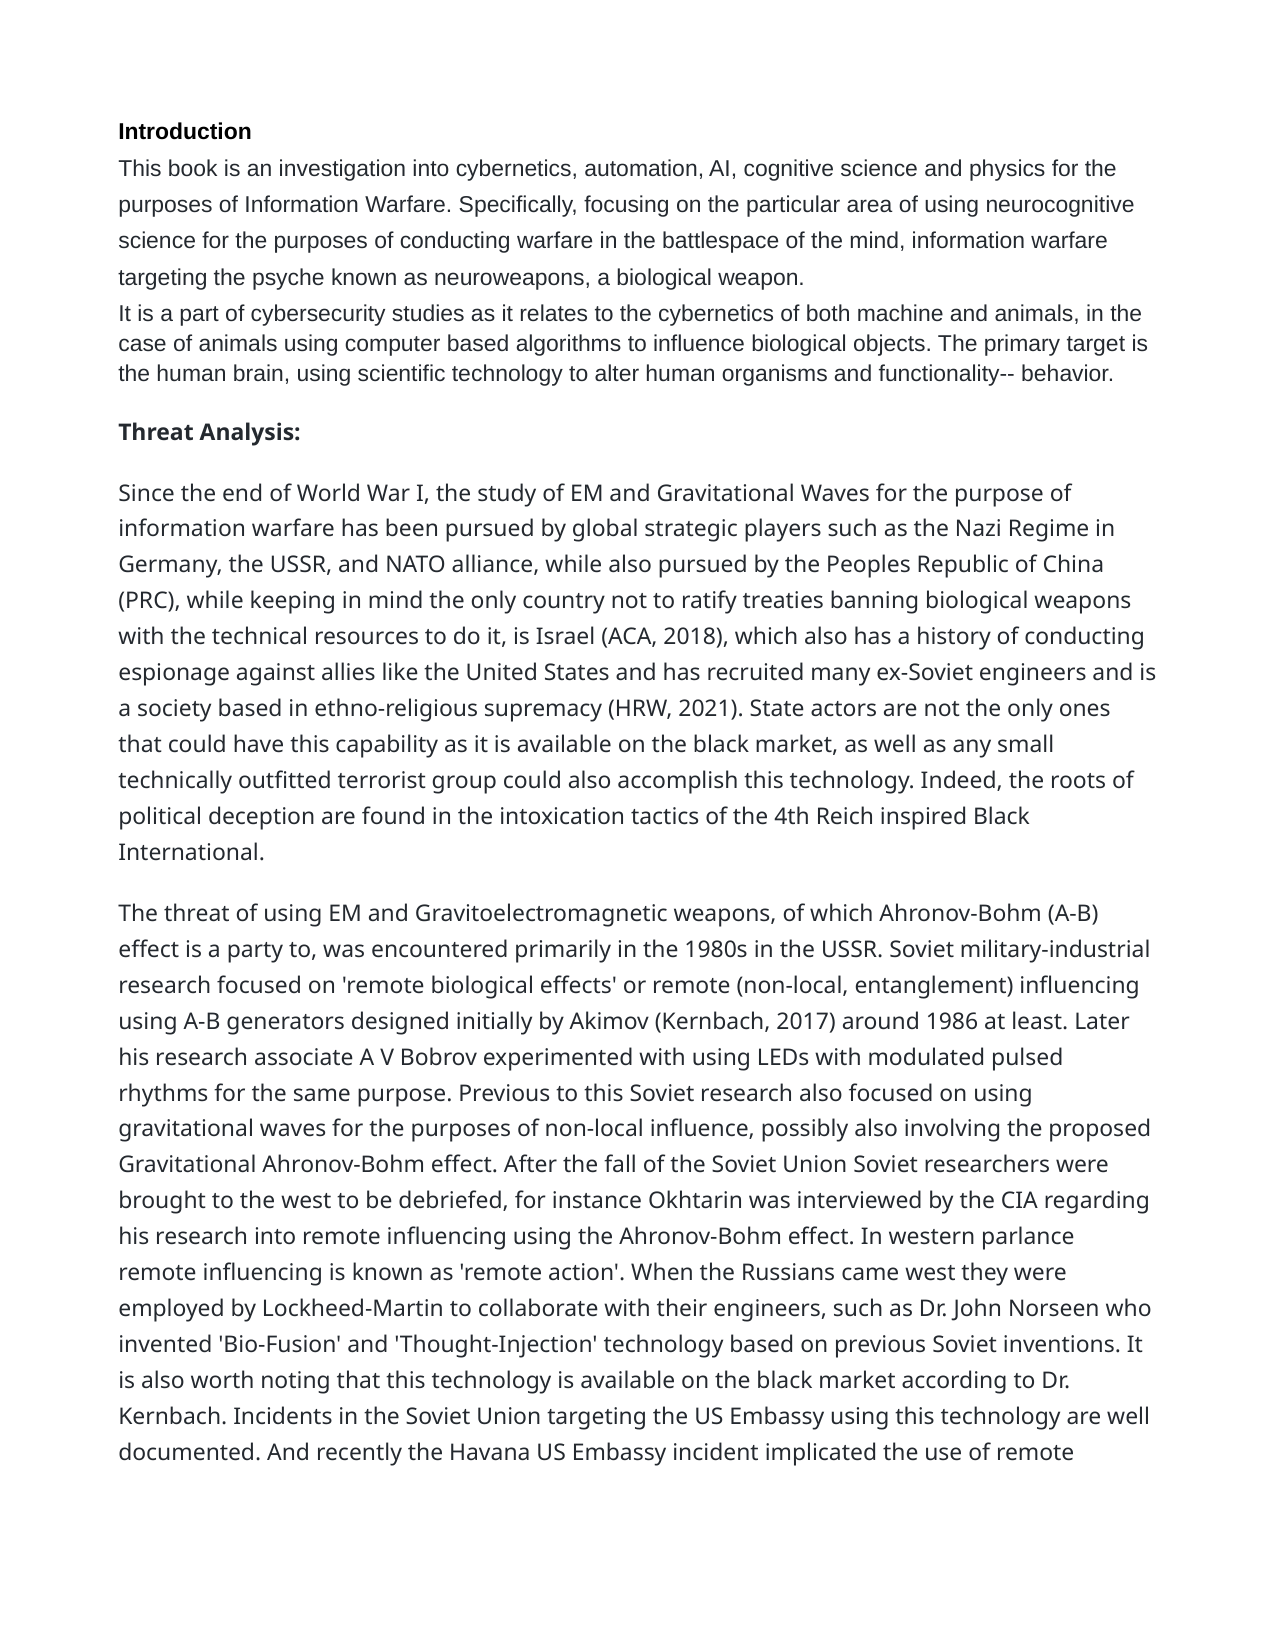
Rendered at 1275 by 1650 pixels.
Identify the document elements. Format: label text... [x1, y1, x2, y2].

text This book is an investigation into cybernetics, automation, AI, cognitive science and physics for the purposes of Information Warfare. Specifically, focusing on the particular area of using neurocognitive science for the purposes of conducting warfare in the battlespace of the mind, information warfare targeting the psyche known as neuroweapons, a biological weapon. [118, 154, 1157, 290]
text Threat Analysis: [118, 416, 1157, 447]
text Introduction [118, 118, 1157, 144]
text It is a part of cybersecurity studies as it relates to the cybernetics of both machine and animals, in the case of animals using computer based algorithms to influence biological objects. The primary target is the human brain, using scientific technology to alter human organisms and functionality-- behavior. [118, 300, 1157, 387]
text The threat of using EM and Gravitoelectromagnetic weapons, of which Ahronov-Bohm (A-B) effect is a party to, was encountered primarily in the 1980s in the USSR. Soviet military-industrial research focused on 'remote biological effects' or remote (non-local, entanglement) influencing using A-B generators designed initially by Akimov (Kernbach, 2017) around 1986 at least. Later his research associate A V Bobrov experimented with using LEDs with modulated pulsed rhythms for the same purpose. Previous to this Soviet research also focused on using gravitational waves for the purposes of non-local influence, possibly also involving the proposed Gravitational Ahronov-Bohm effect. After the fall of the Soviet Union Soviet researchers were brought to the west to be debriefed, for instance Okhtarin was interviewed by the CIA regarding his research into remote influencing using the Ahronov-Bohm effect. In western parlance remote influencing is known as 'remote action'. When the Russians came west they were employed by Lockheed-Martin to collaborate with their engineers, such as Dr. John Norseen who invented 'Bio-Fusion' and 'Thought-Injection' technology based on previous Soviet inventions. It is also worth noting that this technology is available on the black market according to Dr. Kernbach. Incidents in the Soviet Union targeting the US Embassy using this technology are well documented. And recently the Havana US Embassy incident implicated the use of remote [118, 897, 1157, 1467]
text Since the end of World War I, the study of EM and Gravitational Waves for the purpose of information warfare has been pursued by global strategic players such as the Nazi Regime in Germany, the USSR, and NATO alliance, while also pursued by the Peoples Republic of China (PRC), while keeping in mind the only country not to ratify treaties banning biological weapons with the technical resources to do it, is Israel (ACA, 2018), which also has a history of conducting espionage against allies like the United States and has recruited many ex-Soviet engineers and is a society based in ethno-religious supremacy (HRW, 2021). State actors are not the only ones that could have this capability as it is available on the black market, as well as any small technically outfitted terrorist group could also accomplish this technology. Indeed, the roots of political deception are found in the intoxication tactics of the 4th Reich inspired Black International. [118, 476, 1157, 867]
